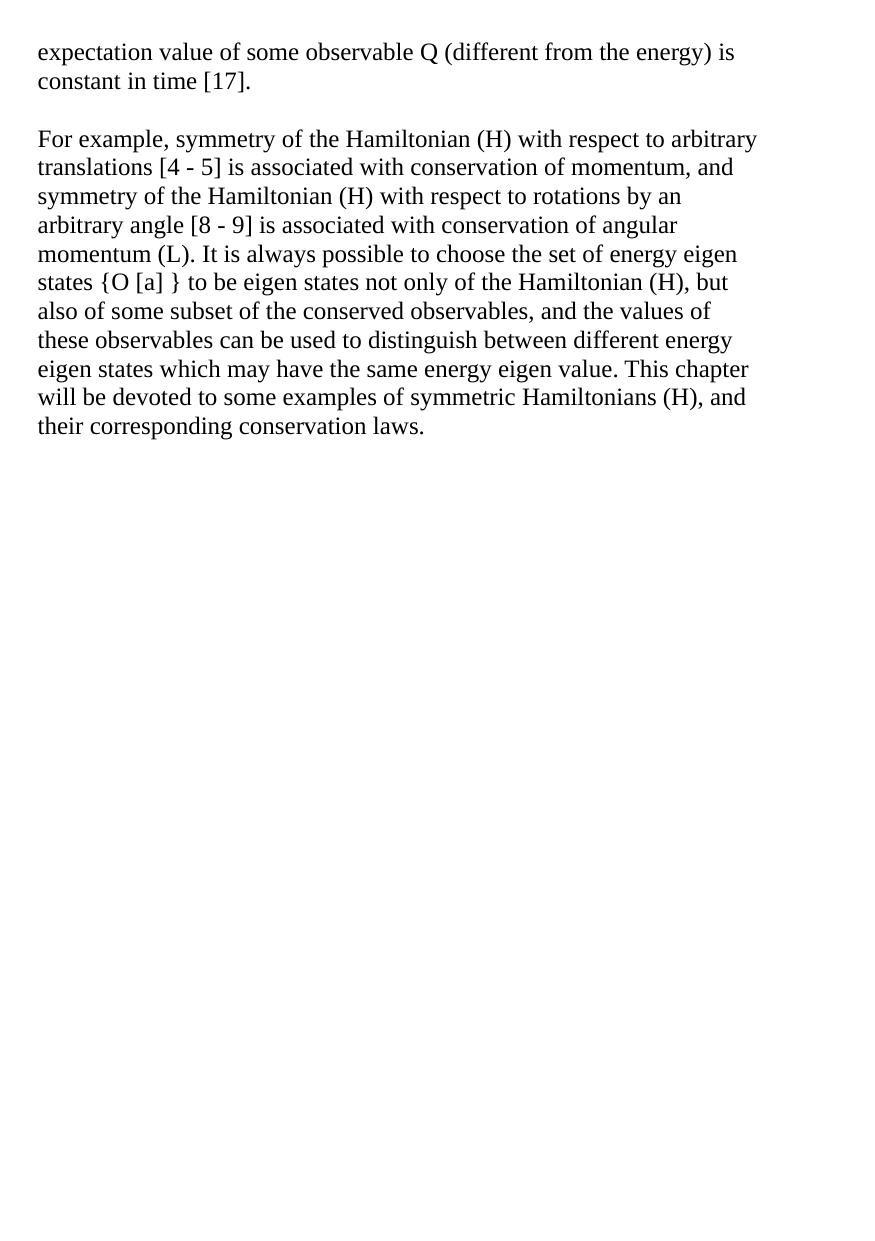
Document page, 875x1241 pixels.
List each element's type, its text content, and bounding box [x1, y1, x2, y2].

text expectation value of some observable Q (different from the energy) is constant in time [17]. [37, 37, 762, 95]
text For example, symmetry of the Hamiltonian (H) with respect to arbitrary translations [4 - 5] is associated with conservation of momentum, and symmetry of the Hamiltonian (H) with respect to rotations by an arbitrary angle [8 - 9] is associated with conservation of angular momentum (L). It is always possible to choose the set of energy eigen states {O [a] } to be eigen states not only of the Hamiltonian (H), but also of some subset of the conserved observables, and the values of these observables can be used to distinguish between different energy eigen states which may have the same energy eigen value. This chapter will be devoted to some examples of symmetric Hamiltonians (H), and their corresponding conservation laws. [37, 124, 762, 440]
